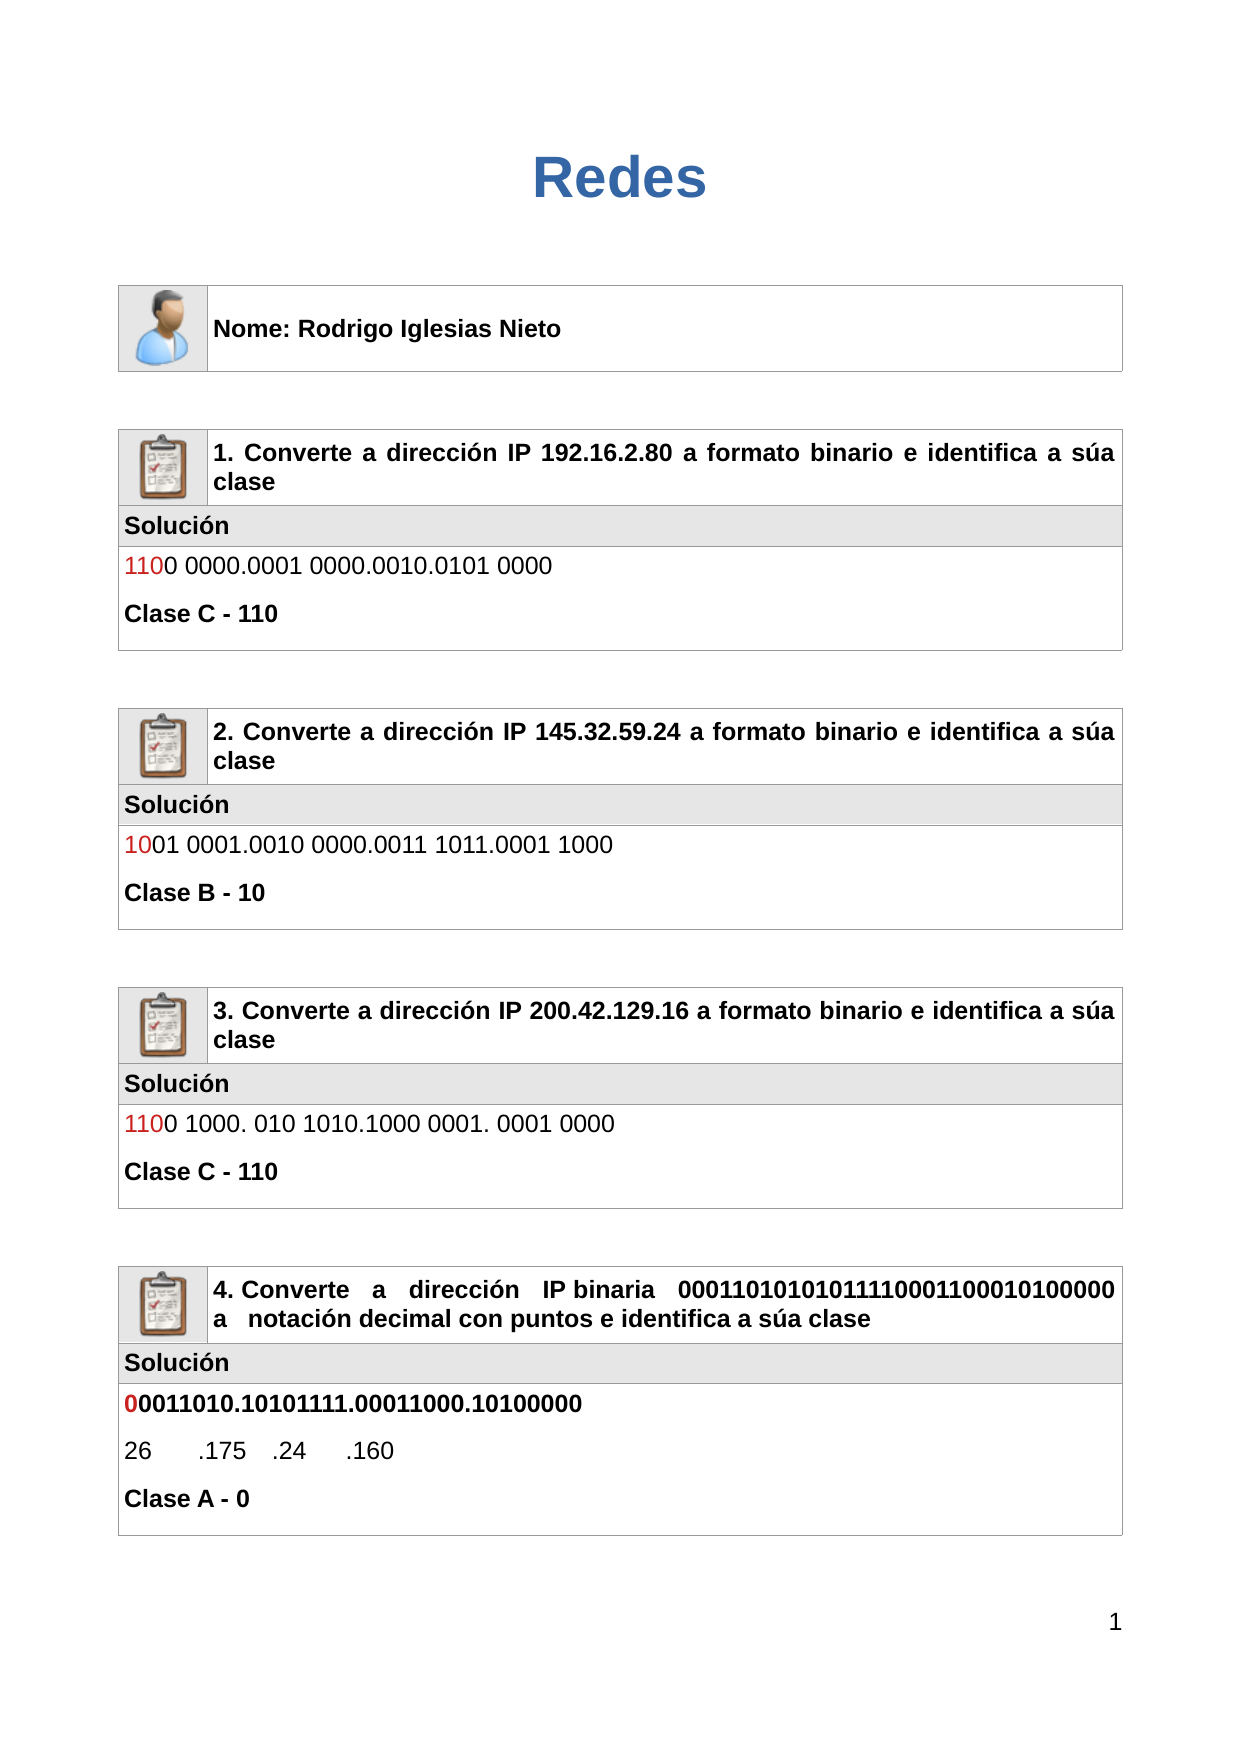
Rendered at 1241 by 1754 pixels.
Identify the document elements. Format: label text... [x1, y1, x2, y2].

table_header [119, 430, 207, 505]
picture [130, 992, 195, 1058]
table_cell Solución [119, 1064, 1122, 1104]
picture [130, 1271, 195, 1337]
table_header 4. Converte a dirección IP binaria 00011010101011110001100010100000 a notación decimal con puntos e identifica a súa clase [208, 1267, 1122, 1342]
table_header [119, 286, 207, 371]
table_header 1. Converte a dirección IP 192.16.2.80 a formato binario e identifica a súa clase [208, 430, 1122, 505]
table_cell Solución [119, 1344, 1122, 1383]
table_header 2. Converte a dirección IP 145.32.59.24 a formato binario e identifica a súa clase [208, 709, 1122, 784]
picture [125, 290, 201, 366]
table_cell 1001 0001.0010 0000.0011 1011.0001 1000 Clase B - 10 [119, 826, 1122, 929]
table_header [119, 988, 207, 1063]
table_header 3. Converte a dirección IP 200.42.129.16 a formato binario e identifica a súa clase [208, 988, 1122, 1063]
table_header [119, 1267, 207, 1342]
title Redes [118, 143, 1122, 210]
table_cell 00011010.10101111.00011000.10100000 26 .175 .24 .160 Clase A - 0 [119, 1384, 1122, 1535]
picture [130, 434, 195, 500]
table_header Nome: Rodrigo Iglesias Nieto [208, 286, 1122, 371]
table_cell Solución [119, 785, 1122, 824]
picture [130, 713, 195, 779]
table_cell Solución [119, 506, 1122, 546]
table_cell 1100 0000.0001 0000.0010.0101 0000 Clase C - 110 [119, 547, 1122, 650]
table_cell 1100 1000. 010 1010.1000 0001. 0001 0000 Clase C - 110 [119, 1105, 1122, 1208]
table_header [119, 709, 207, 784]
